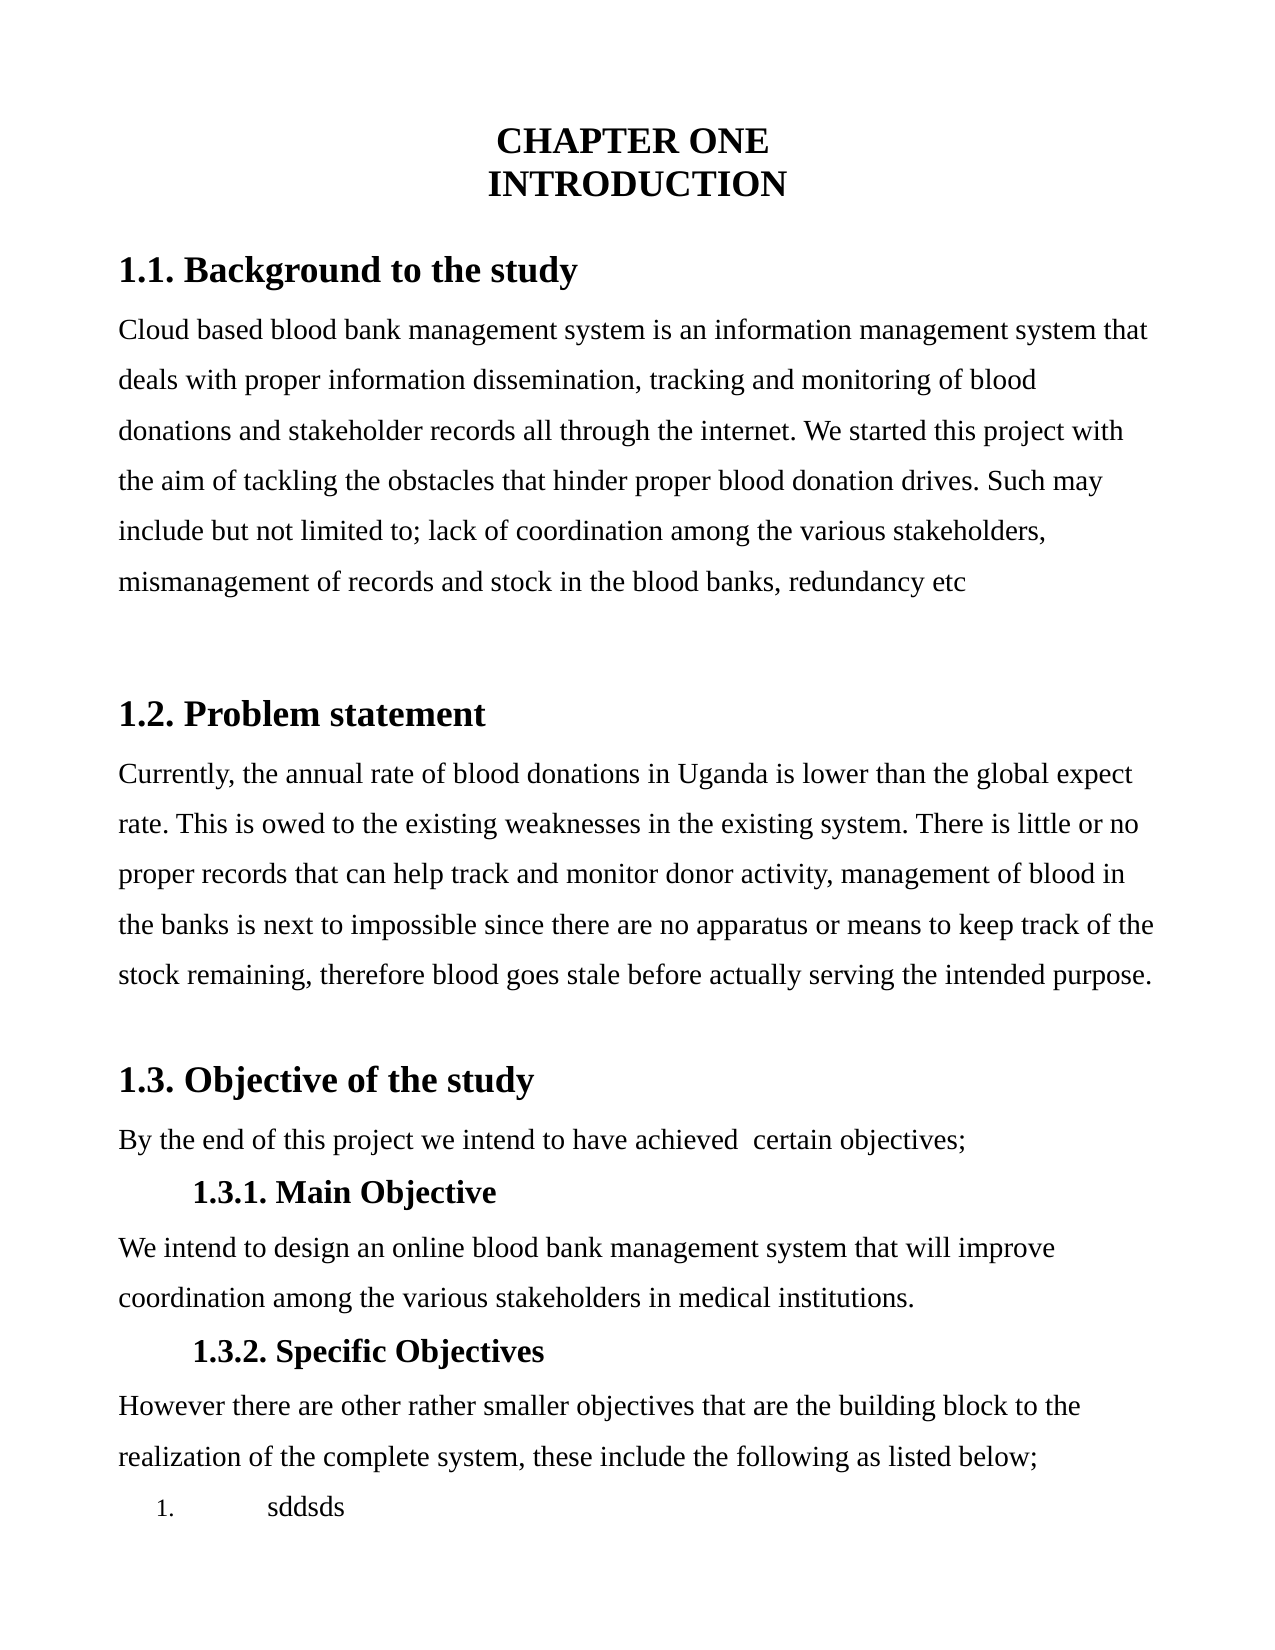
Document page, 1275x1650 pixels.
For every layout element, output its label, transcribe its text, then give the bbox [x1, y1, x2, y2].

text 1.1. Background to the study [118, 247, 1157, 291]
text Currently, the annual rate of blood donations in Uganda is lower than the global expect rate. This is owed to the existing weaknesses in the existing system. There is little or no proper records that can help track and monitor donor activity, management of blood in the banks is next to impossible since there are no apparatus or means to keep track of the stock remaining, therefore blood goes stale before actually serving the intended purpose. [118, 756, 1157, 991]
list sddsds [156, 1489, 1157, 1522]
text Cloud based blood bank management system is an information management system that deals with proper information dissemination, tracking and monitoring of blood donations and stakeholder records all through the internet. We started this project with the aim of tackling the obstacles that hinder proper blood donation drives. Such may include but not limited to; lack of coordination among the various stakeholders, mismanagement of records and stock in the blood banks, redundancy etc [118, 312, 1157, 597]
text CHAPTER ONE [118, 118, 1157, 161]
text 1.3.2. Specific Objectives [118, 1331, 1157, 1369]
text 1.3.1. Main Objective [118, 1173, 1157, 1211]
text 1.3. Objective of the study [118, 1058, 1157, 1101]
text However there are other rather smaller objectives that are the building block to the realization of the complete system, these include the following as listed below; [118, 1388, 1157, 1472]
text By the end of this project we intend to have achieved certain objectives; [118, 1122, 1157, 1156]
text We intend to design an online blood bank management system that will improve coordination among the various stakeholders in medical institutions. [118, 1230, 1157, 1314]
text INTRODUCTION [118, 161, 1157, 204]
text 1.2. Problem statement [118, 691, 1157, 734]
